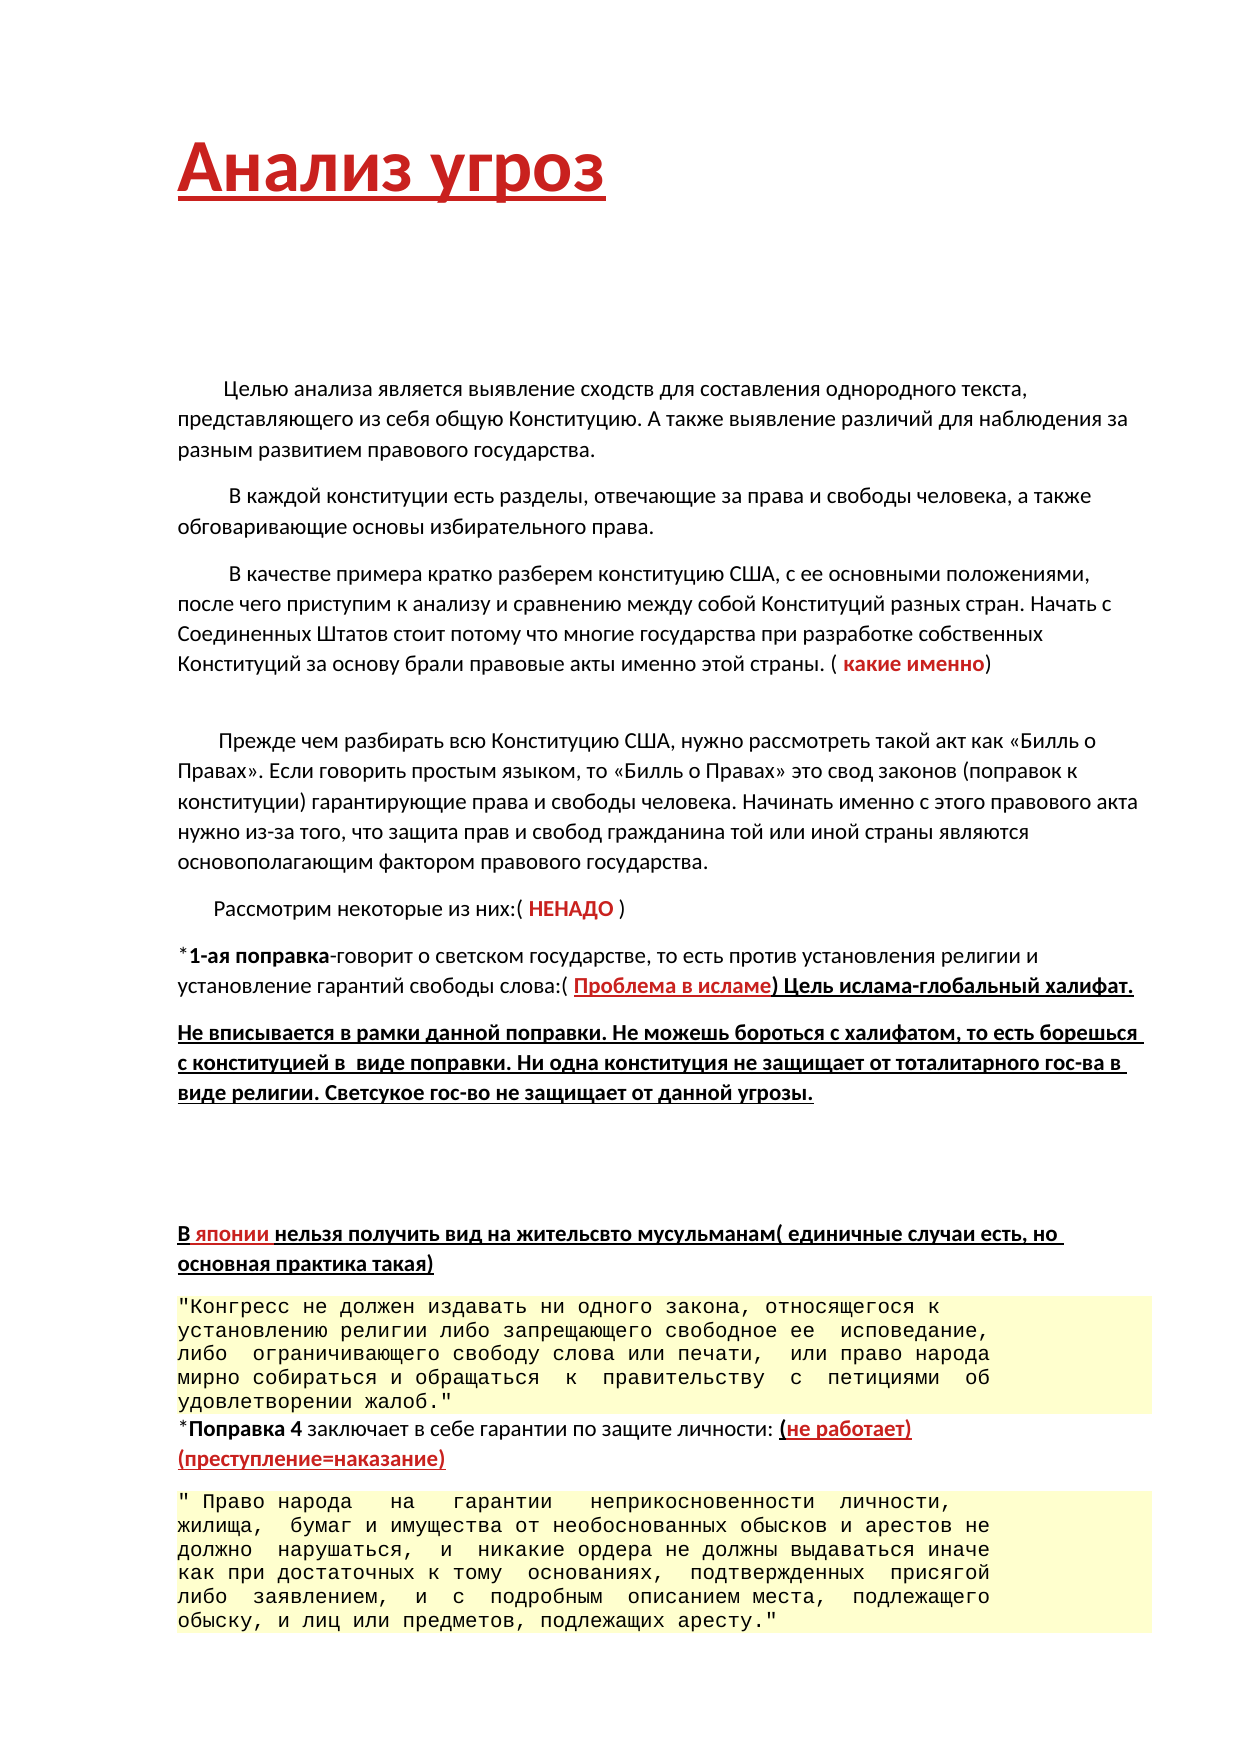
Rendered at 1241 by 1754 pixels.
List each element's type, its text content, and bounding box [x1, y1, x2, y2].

text *Поправка 4 заключает в себе гарантии по защите личности: (не работает)(преступление=наказание) [177, 1414, 1152, 1473]
text Прежде чем разбирать всю Конституцию США, нужно рассмотреть такой акт как «Билль о Правах». Если говорить простым языком, то «Билль о Правах» это свод законов (поправок к конституции) гарантирующие права и свободы человека. Начинать именно с этого правового акта нужно из-за того, что защита прав и свобод гражданина той или иной страны являются основополагающим фактором правового государства. [177, 696, 1152, 875]
text установлению религии либо запрещающего свободное ее исповедание, [177, 1320, 1152, 1343]
text В качестве примера кратко разберем конституцию США, с ее основными положениями, после чего приступим к анализу и сравнению между собой Конституций разных стран. Начать с Соединенных Штатов стоит потому что многие государства при разработке собственных Конституций за основу брали правовые акты именно этой страны. ( какие именно) [177, 559, 1152, 677]
text В каждой конституции есть разделы, отвечающие за права и свободы человека, а также обговаривающие основы избирательного права. [177, 482, 1152, 540]
text *1-ая поправка-говорит о светском государстве, то есть против установления религии и установление гарантий свободы слова:( Проблема в исламе) Цель ислама-глобальный халифат. [177, 941, 1152, 999]
text как при достаточных к тому основаниях, подтвержденных присягой [177, 1562, 1152, 1586]
text В японии нельзя получить вид на жительсвто мусульманам( единичные случаи есть, но основная практика такая) [177, 1219, 1152, 1277]
text жилища, бумаг и имущества от необоснованных обысков и арестов не [177, 1515, 1152, 1539]
text Анализ угроз [177, 118, 1152, 210]
text либо заявлением, и с подробным описанием места, подлежащего [177, 1586, 1152, 1610]
text удовлетворении жалоб." [177, 1391, 1152, 1414]
text мирно собираться и обращаться к правительству с петициями об [177, 1367, 1152, 1391]
text должно нарушаться, и никакие ордера не должны выдаваться иначе [177, 1539, 1152, 1562]
text Рассмотрим некоторые из них:( НЕНАДО ) [177, 894, 1152, 922]
text " Право народа на гарантии неприкосновенности личности, [177, 1491, 1152, 1515]
text Не вписывается в рамки данной поправки. Не можешь бороться с халифатом, то есть борешься с конституцией в виде поправки. Ни одна конституция не защищает от тоталитарного гос-ва в виде религии. Светсукое гос-во не защищает от данной угрозы. [177, 1018, 1152, 1106]
text либо ограничивающего свободу слова или печати, или право народа [177, 1343, 1152, 1367]
text "Конгресс не должен издавать ни одного закона, относящегося к [177, 1296, 1152, 1320]
text обыску, и лиц или предметов, подлежащих аресту." [177, 1610, 1152, 1633]
text Целью анализа является выявление сходств для составления однородного текста, представляющего из себя общую Конституцию. А также выявление различий для наблюдения за разным развитием правового государства. [177, 374, 1152, 463]
